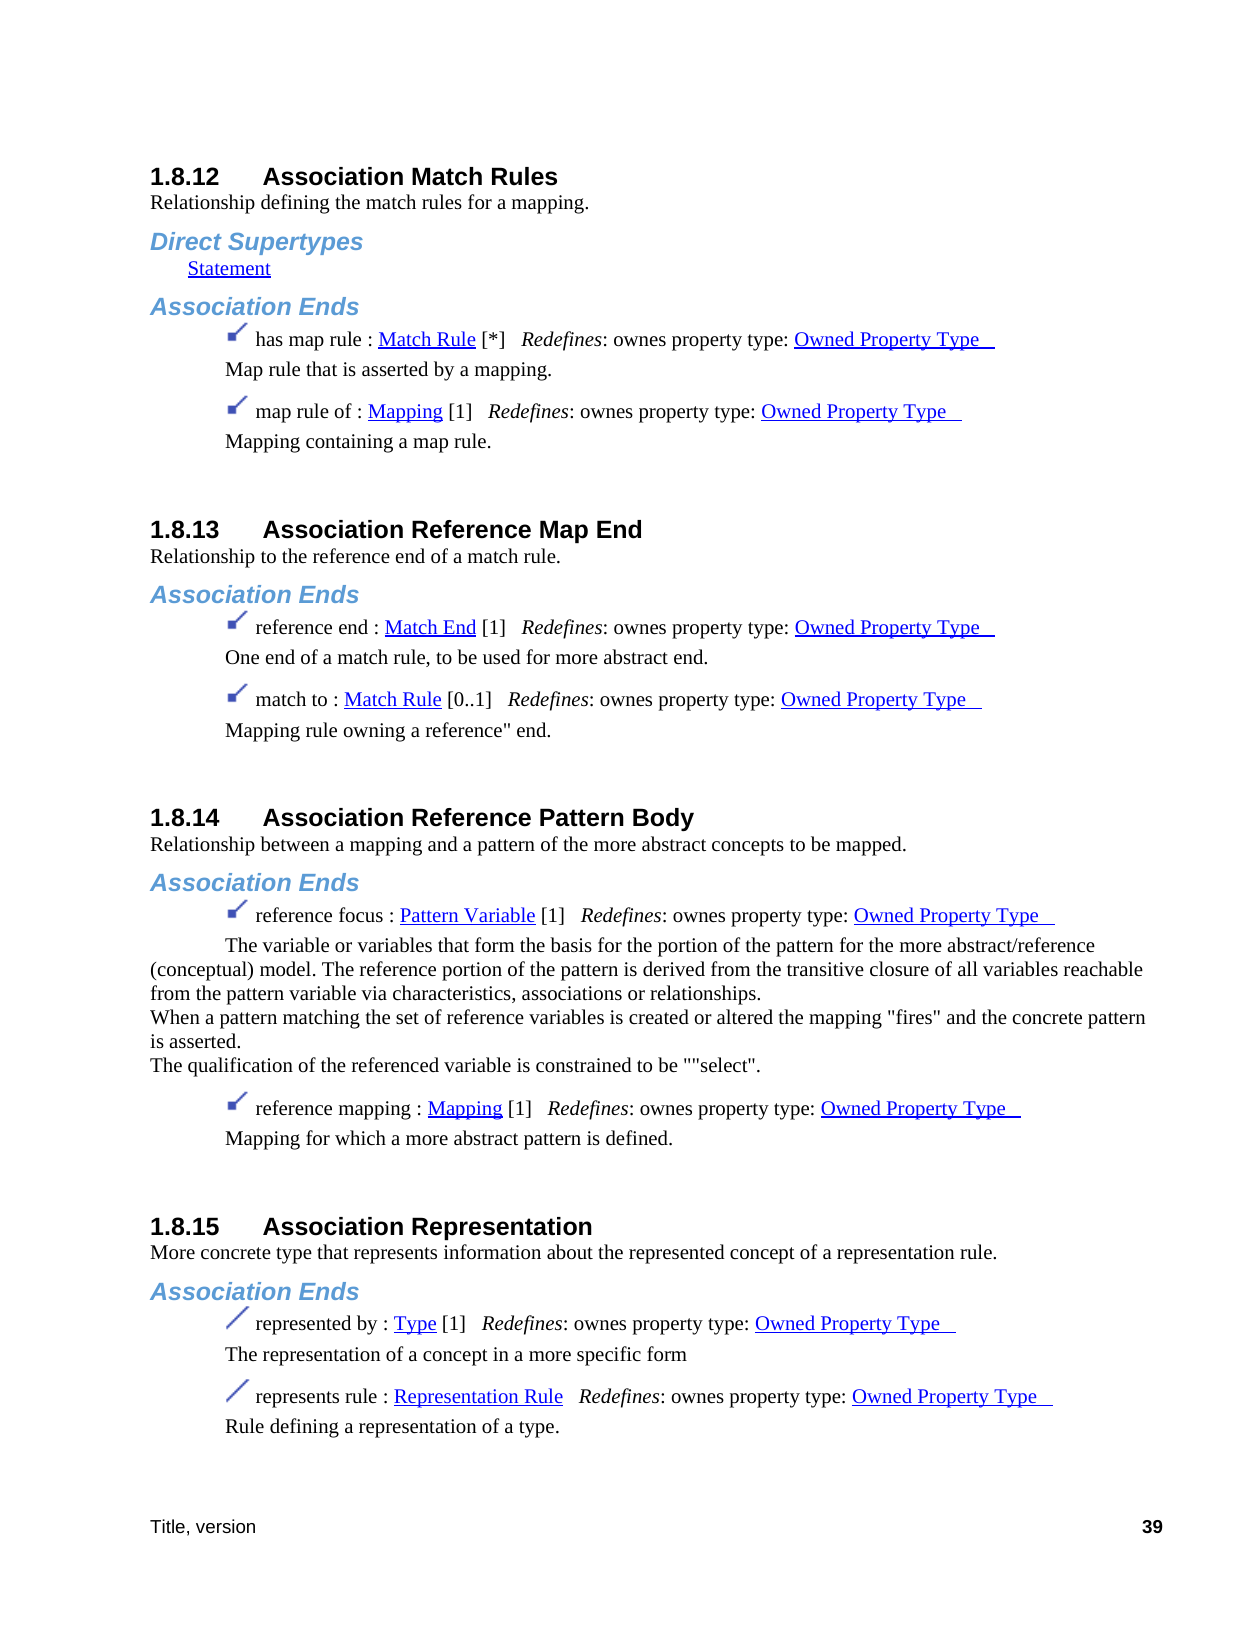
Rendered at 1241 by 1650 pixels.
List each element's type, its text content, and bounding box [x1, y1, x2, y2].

subtitle Association Ends [150, 1277, 1165, 1306]
subtitle Direct Supertypes [150, 227, 1165, 256]
picture [225, 1089, 251, 1115]
text Relationship defining the match rules for a mapping. [150, 190, 1165, 214]
subtitle Association Representation [150, 1212, 1165, 1240]
text reference end : Match End [1] Redefines: ownes property type: Owned Property Type [150, 609, 1165, 639]
text Mapping for which a more abstract pattern is defined. [150, 1126, 1165, 1150]
text match to : Match Rule [0..1] Redefines: ownes property type: Owned Property Type [150, 682, 1165, 711]
text Map rule that is asserted by a mapping. [150, 357, 1165, 381]
picture [225, 320, 251, 346]
subtitle Association Ends [150, 580, 1165, 609]
picture [225, 608, 251, 634]
picture [225, 1305, 251, 1331]
text Relationship to the reference end of a match rule. [150, 544, 1165, 568]
subtitle Association Ends [150, 868, 1165, 897]
picture [225, 897, 251, 923]
text The representation of a concept in a more specific form [150, 1342, 1165, 1366]
text One end of a match rule, to be used for more abstract end. [150, 645, 1165, 669]
text has map rule : Match Rule [*] Redefines: ownes property type: Owned Property Type [150, 321, 1165, 351]
text Rule defining a representation of a type. [150, 1414, 1165, 1438]
text map rule of : Mapping [1] Redefines: ownes property type: Owned Property Type [150, 393, 1165, 423]
text Statement [187, 256, 1165, 280]
text reference mapping : Mapping [1] Redefines: ownes property type: Owned Property Type [150, 1090, 1165, 1120]
subtitle Association Reference Pattern Body [150, 803, 1165, 832]
text Relationship between a mapping and a pattern of the more abstract concepts to be mapped. [150, 832, 1165, 856]
text More concrete type that represents information about the represented concept of a representation rule. [150, 1240, 1165, 1264]
text reference focus : Pattern Variable [1] Redefines: ownes property type: Owned Property Type [150, 897, 1165, 927]
subtitle Association Match Rules [150, 162, 1165, 190]
text The variable or variables that form the basis for the portion of the pattern for the more abstract/reference (conceptual) model. The reference portion of the pattern is derived from the transitive closure of all variables reachable from the pattern variable via characteristics, associations or relationships. When a pattern matching the set of reference variables is created or altered the mapping "fires" and the concrete pattern is asserted. The qualification of the referenced variable is constrained to be ""select". [150, 933, 1165, 1077]
picture [225, 681, 251, 707]
text Mapping containing a map rule. [150, 429, 1165, 453]
subtitle Association Reference Map End [150, 515, 1165, 544]
picture [225, 393, 251, 419]
text Mapping rule owning a reference" end. [150, 717, 1165, 742]
subtitle Association Ends [150, 292, 1165, 321]
text represented by : Type [1] Redefines: ownes property type: Owned Property Type [150, 1306, 1165, 1335]
picture [225, 1378, 251, 1404]
text represents rule : Representation Rule Redefines: ownes property type: Owned Property Type [150, 1378, 1165, 1408]
